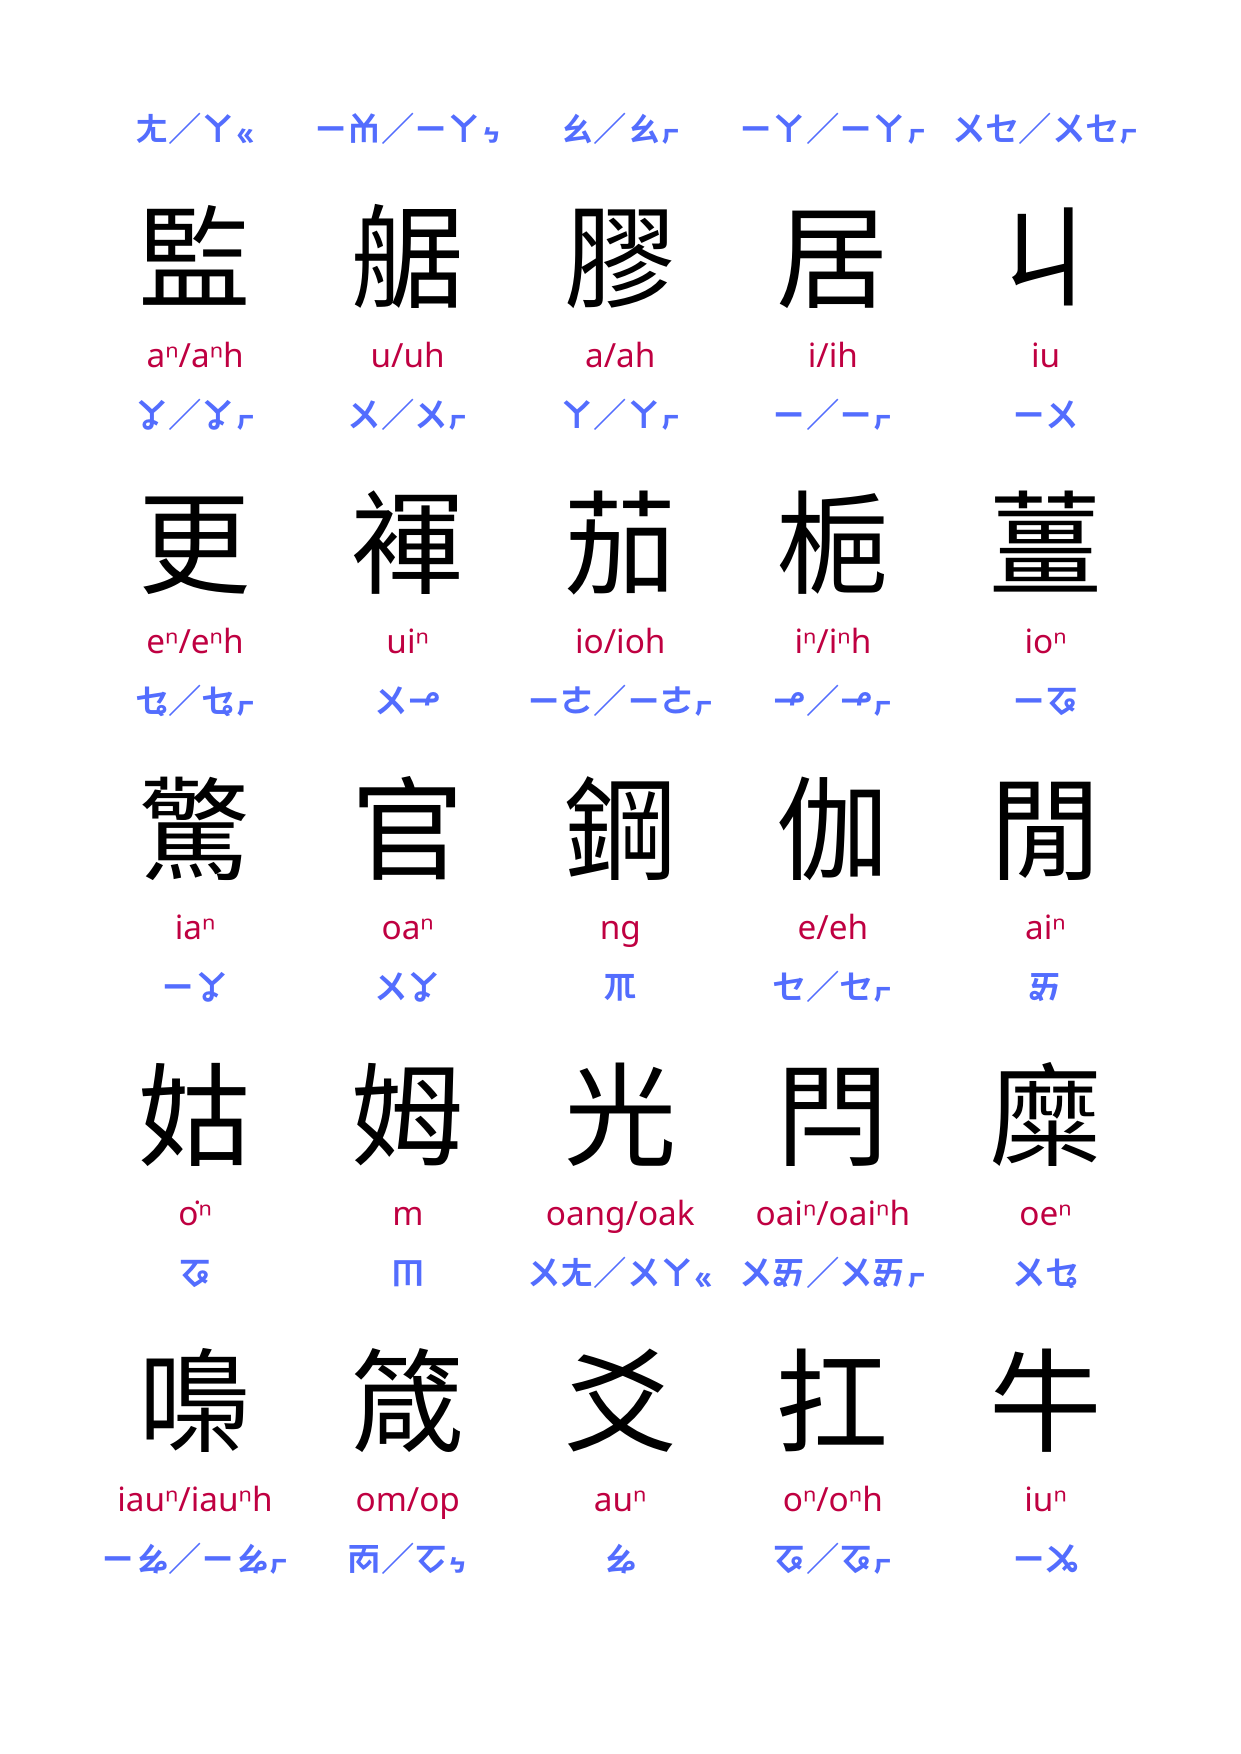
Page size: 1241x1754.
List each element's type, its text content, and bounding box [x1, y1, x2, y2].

table_cell ㄧㄚ／ㄧㄚㆷ [726, 89, 939, 154]
table_cell 梔iⁿ/iⁿh ㆪ／ㆪㆷ [726, 440, 939, 726]
table_cell 姑o͘ⁿ ㆧ [89, 1012, 301, 1298]
table_cell 監aⁿ/aⁿh ㆩ／ㆩㆷ [89, 154, 301, 440]
table_cell 艍u/uh ㄨ／ㄨㆷ [301, 154, 514, 440]
table_cell 牛iuⁿ ㄧㆫ [939, 1298, 1152, 1584]
table_cell ㄠ／ㄠㆷ [514, 89, 726, 154]
table_cell 嘄iauⁿ/iauⁿh ㄧㆯ／ㄧㆯㆷ [89, 1298, 301, 1584]
table_cell ㄨㆤ／ㄨㆤㆷ [939, 89, 1152, 154]
table_cell 光oang/oak ㄨㄤ／ㄨㄚㆻ [514, 1012, 726, 1298]
table_cell 箴om/op ㆱ／ㆦㆴ [301, 1298, 514, 1584]
table_cell 閂oaiⁿ/oaiⁿh ㄨㆮ／ㄨㆮㆷ [726, 1012, 939, 1298]
table_cell 膠a/ah ㄚ／ㄚㆷ [514, 154, 726, 440]
table_cell 伽e/eh ㆤ／ㆤㆷ [726, 726, 939, 1012]
table_cell 茄io/ioh ㄧㄜ／ㄧㄜㆷ [514, 440, 726, 726]
table_cell 鋼ng ㆭ [514, 726, 726, 1012]
table_cell 姆m ㆬ [301, 1012, 514, 1298]
table_cell 糜oeⁿ ㄨㆥ [939, 1012, 1152, 1298]
table_cell 居i/ih ㄧ／ㄧㆷ [726, 154, 939, 440]
table_cell 更eⁿ/eⁿh ㆥ／ㆥㆷ [89, 440, 301, 726]
table_cell ㄧㆰ／ㄧㄚㆴ [301, 89, 514, 154]
table_cell 官oaⁿ ㄨㆩ [301, 726, 514, 1012]
table_cell ㄤ／ㄚㆻ [89, 89, 301, 154]
table_cell 閒aiⁿ ㆮ [939, 726, 1152, 1012]
table_cell 爻auⁿ ㆯ [514, 1298, 726, 1584]
table_cell 驚iaⁿ ㄧㆩ [89, 726, 301, 1012]
table_cell 扛oⁿ/oⁿh ㆧ／ㆧㆷ [726, 1298, 939, 1584]
table_cell 褌uiⁿ ㄨㆪ [301, 440, 514, 726]
table_cell 薑ioⁿ ㄧㆧ [939, 440, 1152, 726]
table_cell ㄐiu ㄧㄨ [939, 154, 1152, 440]
